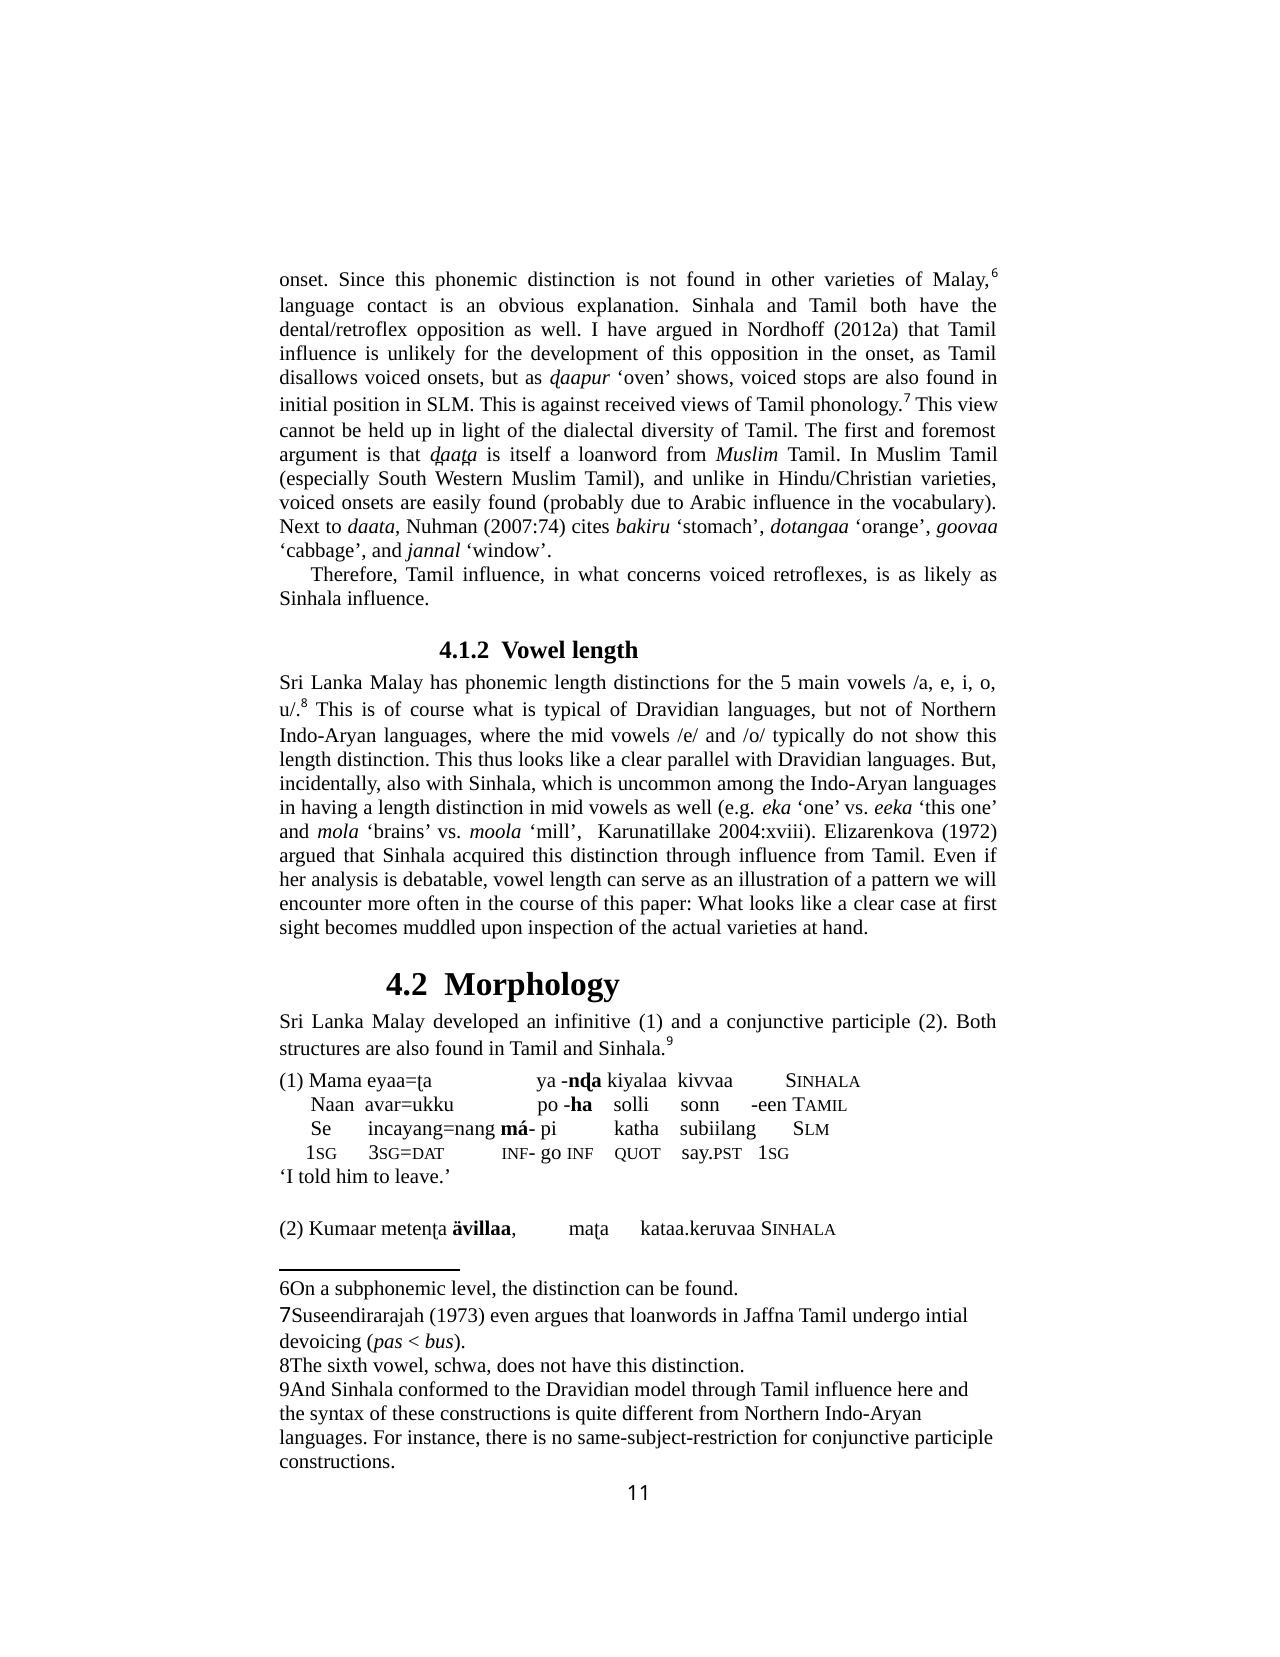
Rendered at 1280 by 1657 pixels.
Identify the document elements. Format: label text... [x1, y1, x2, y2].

text ‘I told him to leave.’ [279, 1164, 998, 1188]
text Therefore, Tamil influence, in what concerns voiced retroflexes, is as likely as Sinhala influence. [279, 562, 998, 610]
text (2) Kumaar metenʈa ävillaa, maʈa kataa.keruvaa Sinhala [279, 1216, 998, 1240]
text onset. Since this phonemic distinction is not found in other varieties of Malay, language contact is an obvious explanation. Sinhala and Tamil both have the dental/retroflex opposition as well. I have argued in Nordhoff (2012a) that Tamil influence is unlikely for the development of this opposition in the onset, as Tamil disallows voiced onsets, but as ɖaapur ‘oven’ shows, voiced stops are also found in initial position in SLM. This is against received views of Tamil phonology. This view cannot be held up in light of the dialectal diversity of Tamil. The first and foremost argument is that d̪aat̪a is itself a loanword from Muslim Tamil. In Muslim Tamil (especially South Western Muslim Tamil), and unlike in Hindu/Christian varieties, voiced onsets are easily found (probably due to Arabic influence in the vocabulary). Next to daata, Nuhman (2007:74) cites bakiru ‘stomach’, dotangaa ‘orange’, goovaa ‘cabbage’, and jannal ‘window’. [279, 264, 998, 562]
text And Sinhala conformed to the Dravidian model through Tamil influence here and the syntax of these constructions is quite different from Northern Indo-Aryan languages. For instance, there is no same-subject-restriction for conjunctive participle constructions. [279, 1377, 998, 1473]
text Sri Lanka Malay has phonemic length distinctions for the 5 main vowels /a, e, i, o, u/. This is of course what is typical of Dravidian languages, but not of Northern Indo-Aryan languages, where the mid vowels /e/ and /o/ typically do not show this length distinction. This thus looks like a clear parallel with Dravidian languages. But, incidentally, also with Sinhala, which is uncommon among the Indo-Aryan languages in having a length distinction in mid vowels as well (e.g. eka ‘one’ vs. eeka ‘this one’ and mola ‘brains’ vs. moola ‘mill’, Karunatillake 2004:xviii). Elizarenkova (1972) argued that Sinhala acquired this distinction through influence from Tamil. Even if her analysis is debatable, vowel length can serve as an illustration of a pattern we will encounter more often in the course of this paper: What looks like a clear case at first sight becomes muddled upon inspection of the actual varieties at hand. [279, 670, 998, 939]
text (1) Mama eyaa=ʈa ya -nɖa kiyalaa kivvaa Sinhala [279, 1068, 998, 1092]
text The sixth vowel, schwa, does not have this distinction. [279, 1353, 998, 1377]
text Sri Lanka Malay developed an infinitive (1) and a conjunctive participle (2). Both structures are also found in Tamil and Sinhala. [279, 1009, 998, 1061]
text 1sg 3sg=dat inf- go inf quot say.pst 1sg [279, 1140, 998, 1164]
text On a subphonemic level, the distinction can be found. [279, 1276, 998, 1300]
text Se incayang=nang má- pi katha subiilang Slm [279, 1116, 998, 1140]
text Naan avar=ukku po -ha solli sonn -een Tamil [279, 1092, 998, 1116]
subtitle 4.2 Morphology [386, 964, 998, 1003]
subtitle 4.1.2 Vowel length [439, 635, 998, 664]
text Suseendirarajah (1973) even argues that loanwords in Jaffna Tamil undergo intial devoicing (pas < bus). [279, 1300, 998, 1353]
